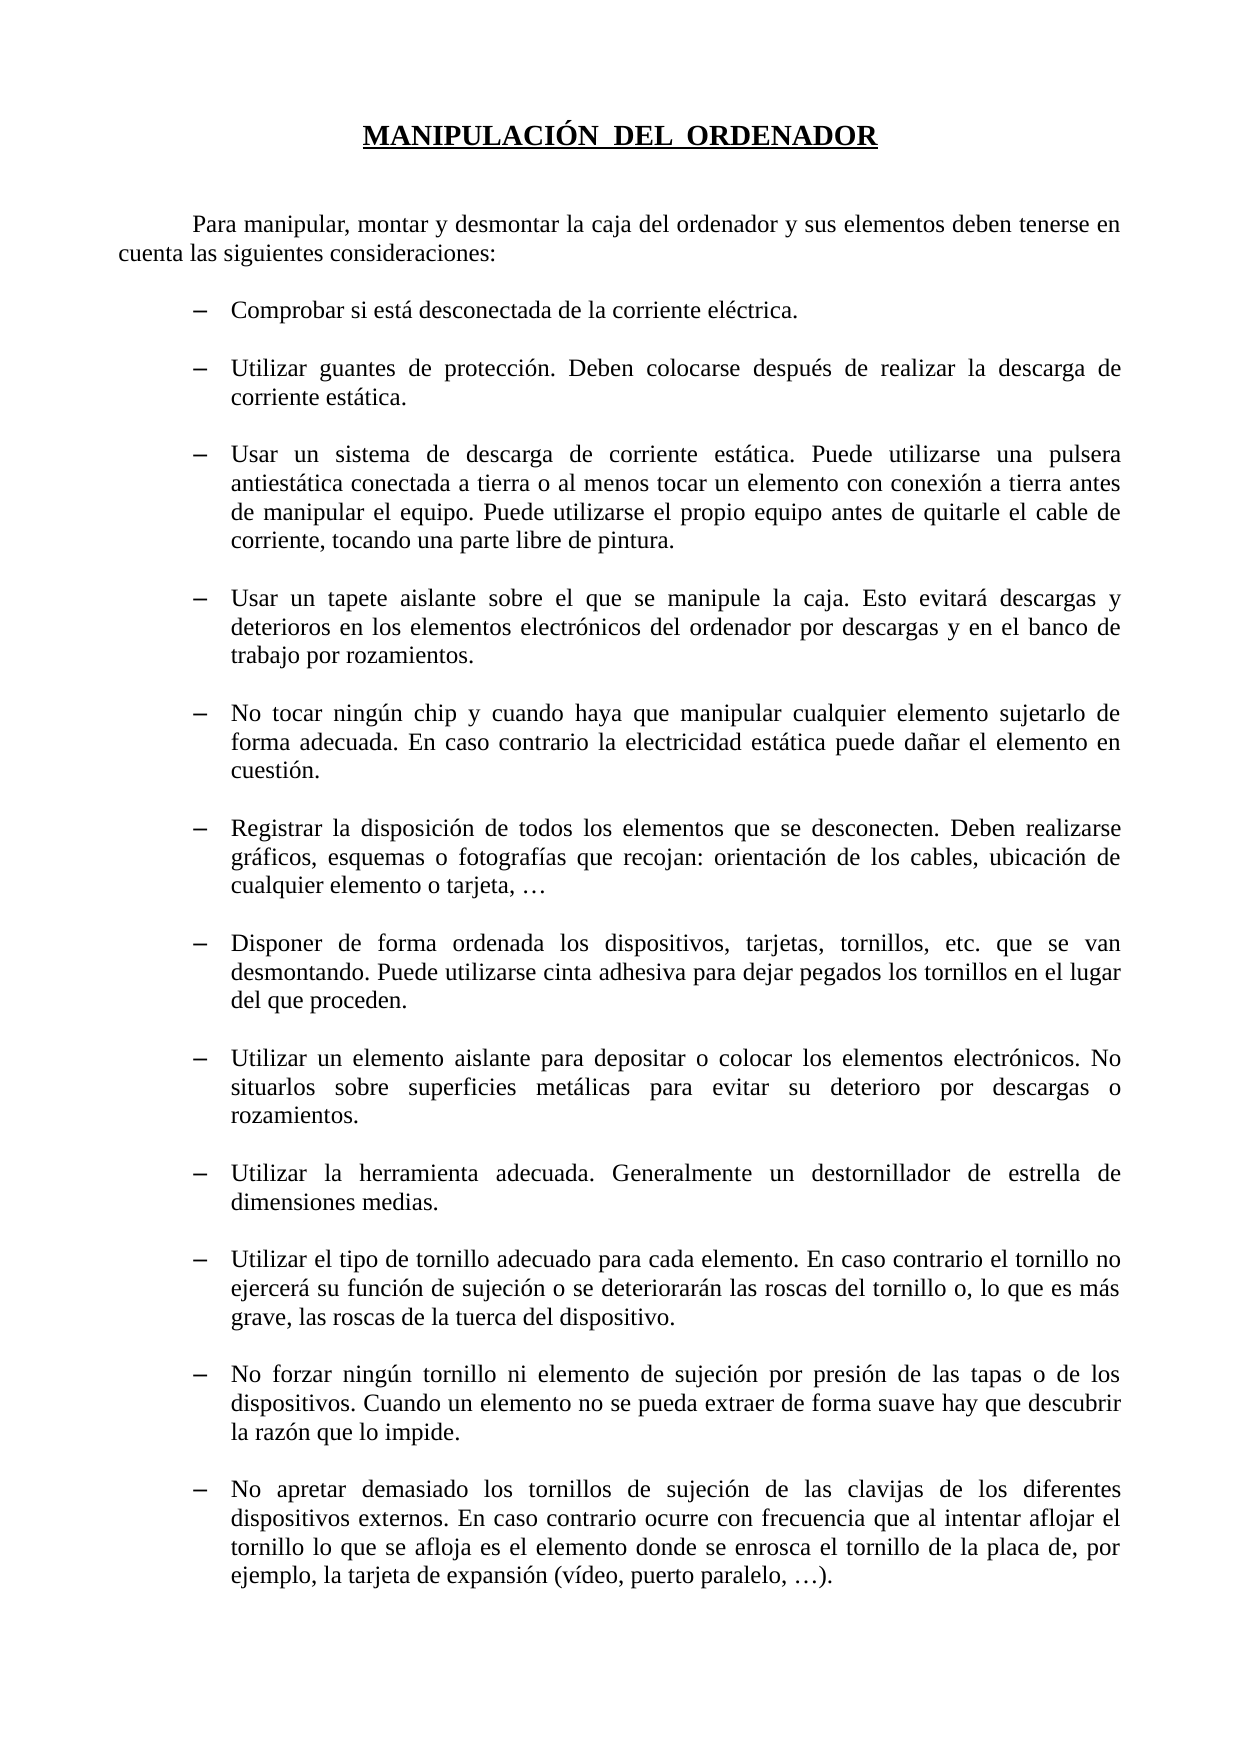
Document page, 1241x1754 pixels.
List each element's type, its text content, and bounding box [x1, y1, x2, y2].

list Disponer de forma ordenada los dispositivos, tarjetas, tornillos, etc. que se van desmontando. Puede utilizarse cinta adhesiva para dejar pegados los tornillos en el lugar del que proceden. [193, 928, 1122, 1014]
list Usar un sistema de descarga de corriente estática. Puede utilizarse una pulsera antiestática conectada a tierra o al menos tocar un elemento con conexión a tierra antes de manipular el equipo. Puede utilizarse el propio equipo antes de quitarle el cable de corriente, tocando una parte libre de pintura. [193, 439, 1122, 554]
list Registrar la disposición de todos los elementos que se desconecten. Deben realizarse gráficos, esquemas o fotografías que recojan: orientación de los cables, ubicación de cualquier elemento o tarjeta, … [193, 813, 1122, 899]
list No tocar ningún chip y cuando haya que manipular cualquier elemento sujetarlo de forma adecuada. En caso contrario la electricidad estática puede dañar el elemento en cuestión. [193, 698, 1122, 784]
list No apretar demasiado los tornillos de sujeción de las clavijas de los diferentes dispositivos externos. En caso contrario ocurre con frecuencia que al intentar aflojar el tornillo lo que se afloja es el elemento donde se enrosca el tornillo de la placa de, por ejemplo, la tarjeta de expansión (vídeo, puerto paralelo, …). [193, 1474, 1122, 1589]
list No forzar ningún tornillo ni elemento de sujeción por presión de las tapas o de los dispositivos. Cuando un elemento no se pueda extraer de forma suave hay que descubrir la razón que lo impide. [193, 1359, 1122, 1445]
text MANIPULACIÓN DEL ORDENADOR [118, 118, 1122, 152]
list Utilizar el tipo de tornillo adecuado para cada elemento. En caso contrario el tornillo no ejercerá su función de sujeción o se deteriorarán las roscas del tornillo o, lo que es más grave, las roscas de la tuerca del dispositivo. [193, 1244, 1122, 1330]
text Para manipular, montar y desmontar la caja del ordenador y sus elementos deben tenerse en cuenta las siguientes consideraciones: [118, 209, 1122, 267]
list Utilizar la herramienta adecuada. Generalmente un destornillador de estrella de dimensiones medias. [193, 1158, 1122, 1215]
list Utilizar guantes de protección. Deben colocarse después de realizar la descarga de corriente estática. [193, 353, 1122, 410]
list Comprobar si está desconectada de la corriente eléctrica. [193, 295, 1122, 324]
list Usar un tapete aislante sobre el que se manipule la caja. Esto evitará descargas y deterioros en los elementos electrónicos del ordenador por descargas y en el banco de trabajo por rozamientos. [193, 583, 1122, 669]
list Utilizar un elemento aislante para depositar o colocar los elementos electrónicos. No situarlos sobre superficies metálicas para evitar su deterioro por descargas o rozamientos. [193, 1043, 1122, 1129]
